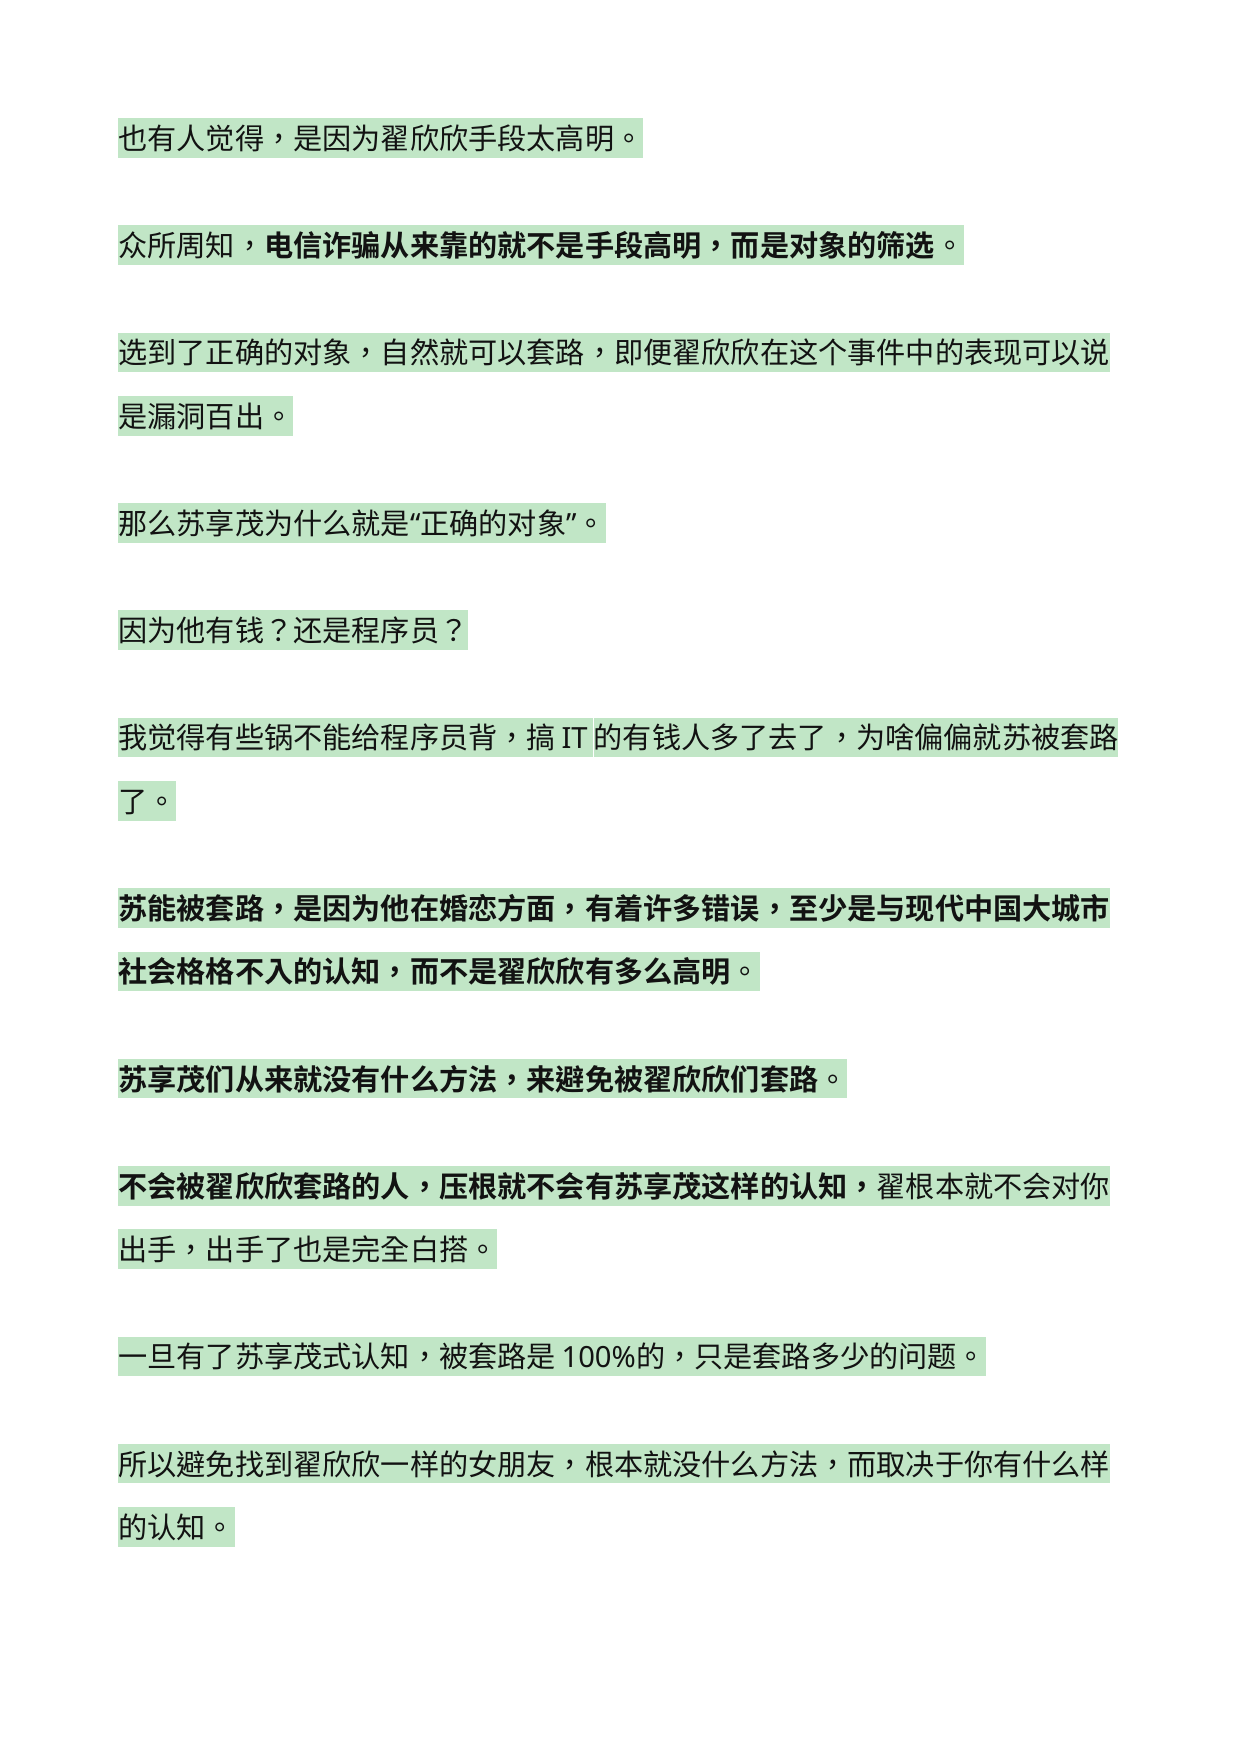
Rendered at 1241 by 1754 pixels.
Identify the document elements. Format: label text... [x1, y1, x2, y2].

text 选到了正确的对象，自然就可以套路，即便翟欣欣在这个事件中的表现可以说是漏洞百出。 [118, 332, 1122, 436]
text 所以避免找到翟欣欣一样的女朋友，根本就没什么方法，而取决于你有什么样的认知。 [118, 1444, 1122, 1547]
text 也有人觉得，是因为翟欣欣手段太高明。 [118, 118, 1122, 158]
text 一旦有了苏享茂式认知，被套路是100%的，只是套路多少的问题。 [118, 1337, 1122, 1376]
text 苏享茂们从来就没有什么方法，来避免被翟欣欣们套路。 [118, 1059, 1122, 1098]
text 不会被翟欣欣套路的人，压根就不会有苏享茂这样的认知，翟根本就不会对你出手，出手了也是完全白搭。 [118, 1166, 1122, 1269]
text 因为他有钱？还是程序员？ [118, 610, 1122, 650]
text 那么苏享茂为什么就是“正确的对象”。 [118, 503, 1122, 543]
text 我觉得有些锅不能给程序员背，搞IT的有钱人多了去了，为啥偏偏就苏被套路了。 [118, 717, 1122, 821]
text 苏能被套路，是因为他在婚恋方面，有着许多错误，至少是与现代中国大城市社会格格不入的认知，而不是翟欣欣有多么高明。 [118, 888, 1122, 991]
text 众所周知，电信诈骗从来靠的就不是手段高明，而是对象的筛选。 [118, 225, 1122, 265]
